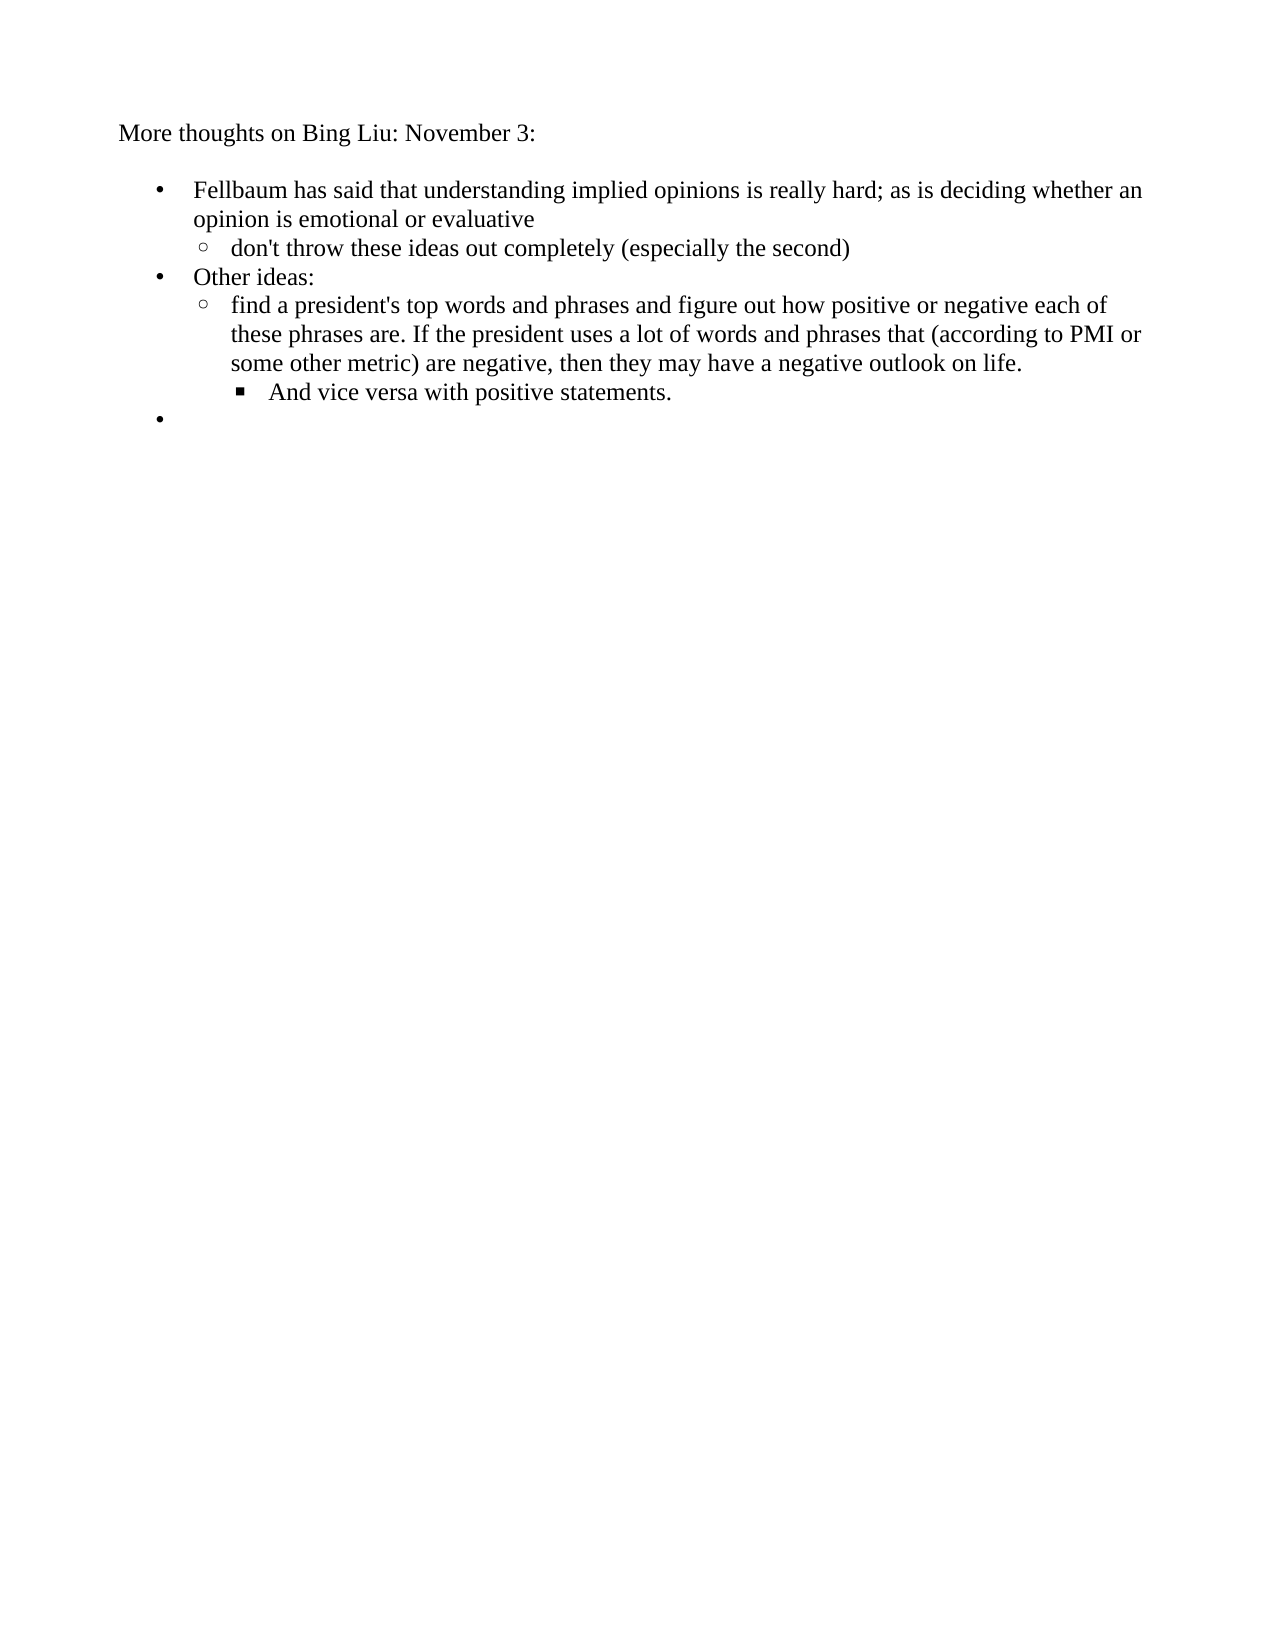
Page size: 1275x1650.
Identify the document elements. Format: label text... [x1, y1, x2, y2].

list Other ideas: [156, 262, 1157, 291]
list And vice versa with positive statements. [231, 377, 1157, 406]
text More thoughts on Bing Liu: November 3: [118, 118, 1157, 147]
list Fellbaum has said that understanding implied opinions is really hard; as is deciding whether an opinion is emotional or evaluative [156, 176, 1157, 233]
list find a president's top words and phrases and figure out how positive or negative each of these phrases are. If the president uses a lot of words and phrases that (according to PMI or some other metric) are negative, then they may have a negative outlook on life. [193, 291, 1157, 377]
list don't throw these ideas out completely (especially the second) [193, 233, 1157, 262]
